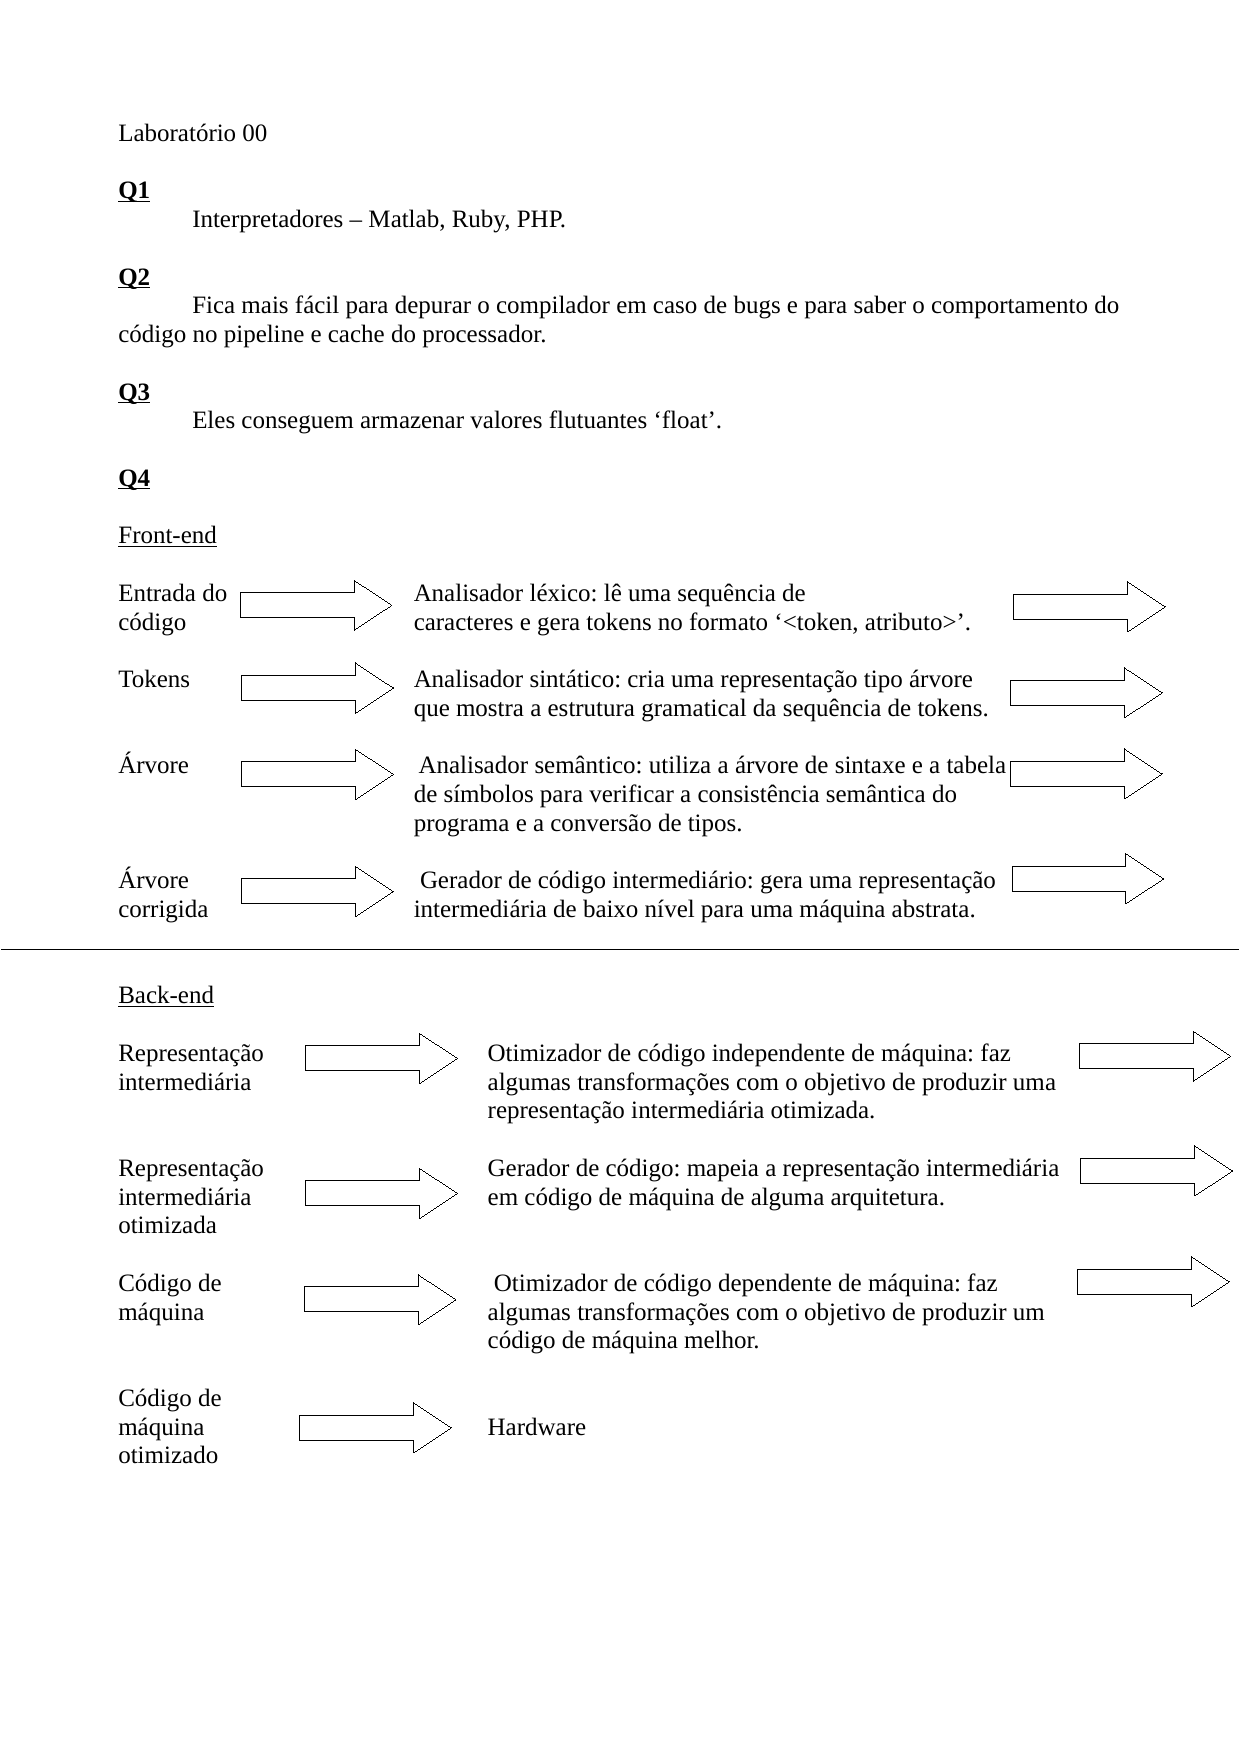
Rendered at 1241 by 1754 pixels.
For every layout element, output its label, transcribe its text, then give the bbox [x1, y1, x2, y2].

text Hardware [430, 1412, 1122, 1441]
text Q1 [118, 176, 1122, 204]
text Q4 [118, 463, 1122, 492]
text otimizada [118, 1211, 1122, 1239]
text Eles conseguem armazenar valores flutuantes ‘float’. [118, 406, 1122, 434]
text Árvore [118, 866, 355, 894]
text Entrada do Analisador léxico: lê uma sequência de [118, 578, 1122, 607]
text Tokens Analisador sintático: cria uma representação tipo árvore que mostra a estrutura gramatical da sequência de tokens. [118, 664, 1122, 722]
text Fica mais fácil para depurar o compilador em caso de bugs e para saber o comportamento do código no pipeline e cache do processador. [118, 291, 1122, 348]
text Código de Otimizador de código dependente de máquina: faz máquina algumas transformações com o objetivo de produzir um código de máquina melhor. [118, 1268, 1122, 1354]
text Front-end [118, 521, 1122, 549]
text Representação Gerador de código: mapeia a representação intermediária intermediária em código de máquina de alguma arquitetura. [118, 1153, 1122, 1211]
text código caracteres e gera tokens no formato ‘<token, atributo>’. [118, 607, 1122, 636]
text Interpretadores – Matlab, Ruby, PHP. [118, 204, 1122, 233]
text Árvore Analisador semântico: utiliza a árvore de sintaxe e a tabela de símbolos para verificar a consistência semântica do programa e a conversão de tipos. [118, 751, 1122, 837]
text máquina [118, 1412, 413, 1441]
text Código de [118, 1383, 1122, 1412]
text Q3 [118, 377, 1122, 406]
text Q2 [118, 262, 1122, 291]
text corrigida intermediária de baixo nível para uma máquina abstrata. [118, 894, 1122, 923]
text Gerador de código intermediário: gera uma representação [357, 866, 1122, 894]
text Back-end [118, 981, 1122, 1009]
text Representação Otimizador de código independente de máquina: faz intermediária algumas transformações com o objetivo de produzir uma representação intermediária otimizada. [118, 1038, 1122, 1124]
text otimizado [118, 1441, 1122, 1469]
text Laboratório 00 [118, 118, 1122, 147]
